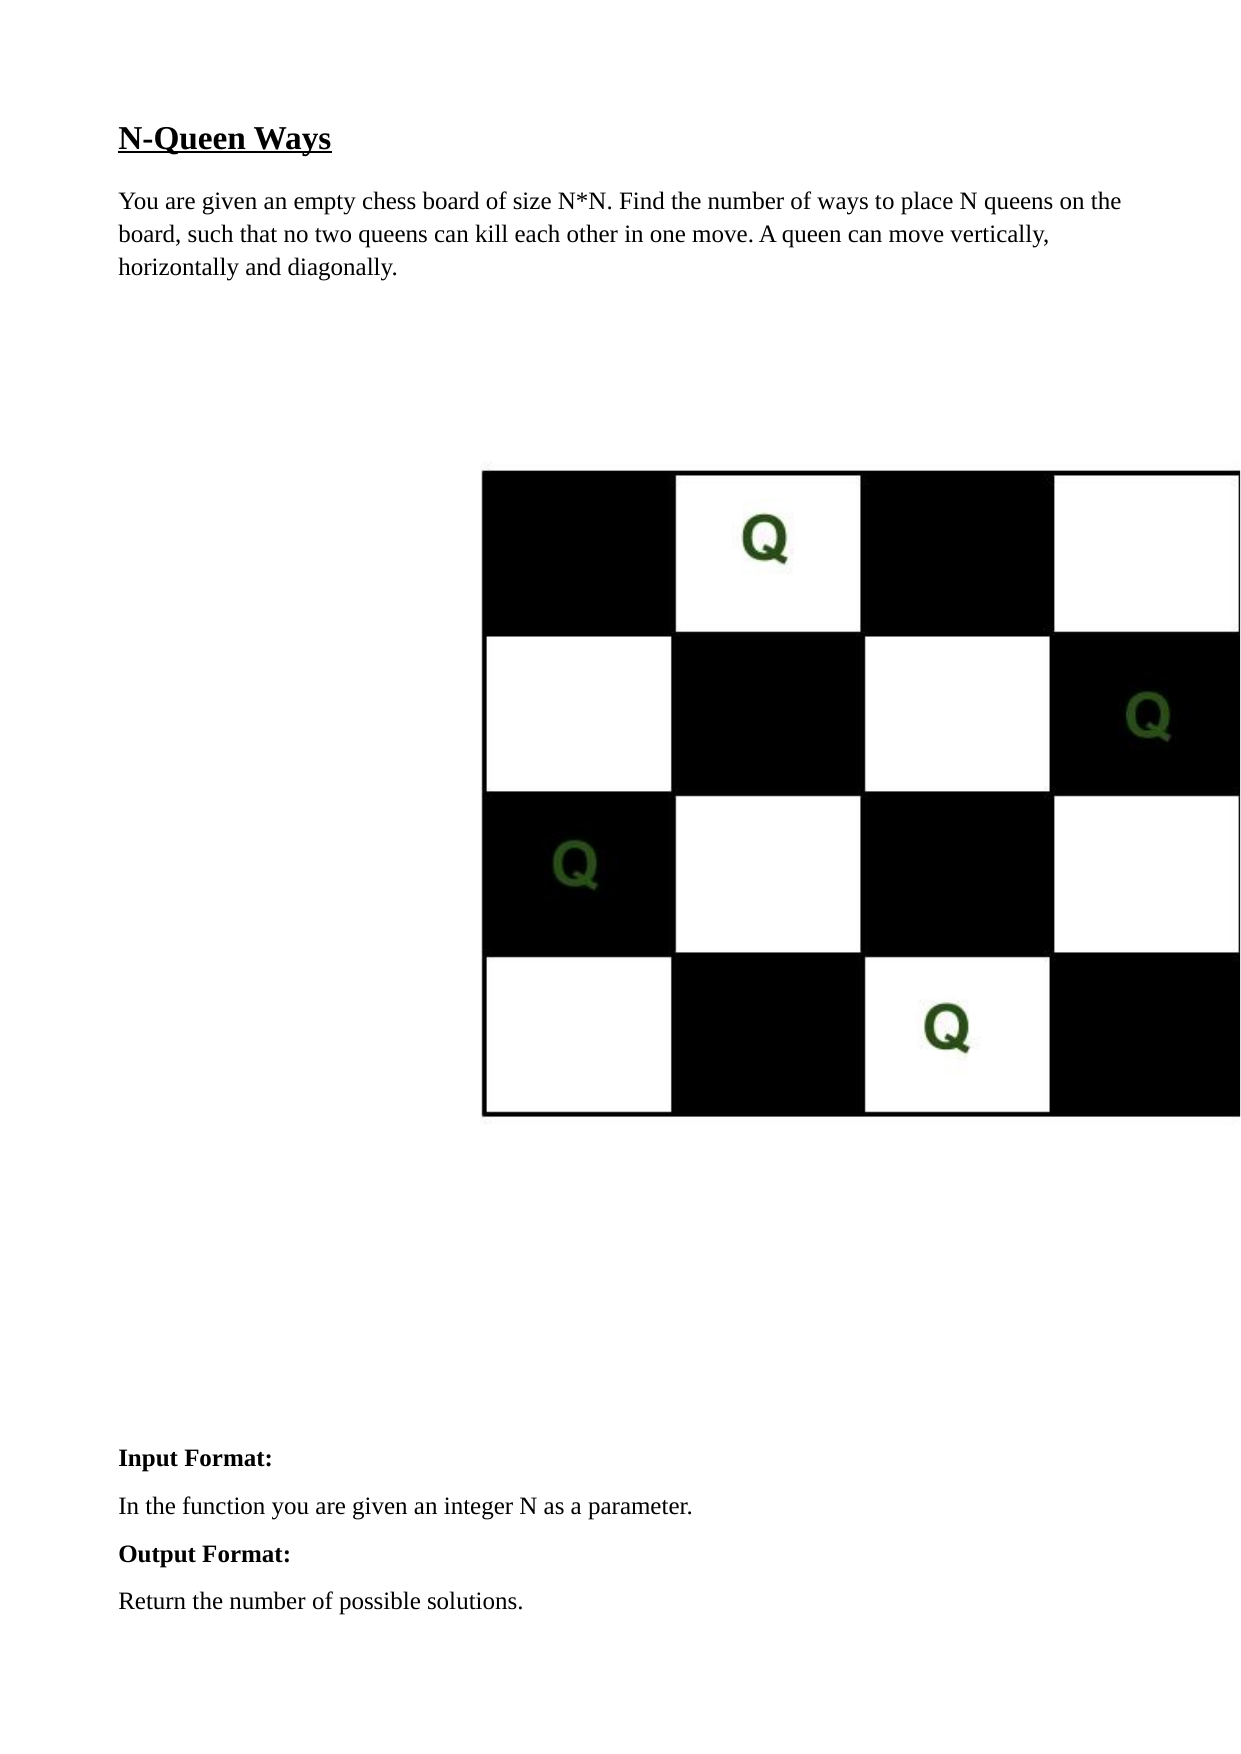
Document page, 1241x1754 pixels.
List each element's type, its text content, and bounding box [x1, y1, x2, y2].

picture [118, 299, 1241, 1425]
text N-Queen Ways [118, 118, 1122, 156]
text Input Format: [118, 1443, 1122, 1472]
text In the function you are given an integer N as a parameter. [118, 1491, 1122, 1520]
text Output Format: [118, 1539, 1122, 1567]
text Return the number of possible solutions. [118, 1586, 1122, 1615]
text You are given an empty chess board of size N*N. Find the number of ways to place N queens on the board, such that no two queens can kill each other in one move. A queen can move vertically, horizontally and diagonally. [118, 186, 1122, 281]
